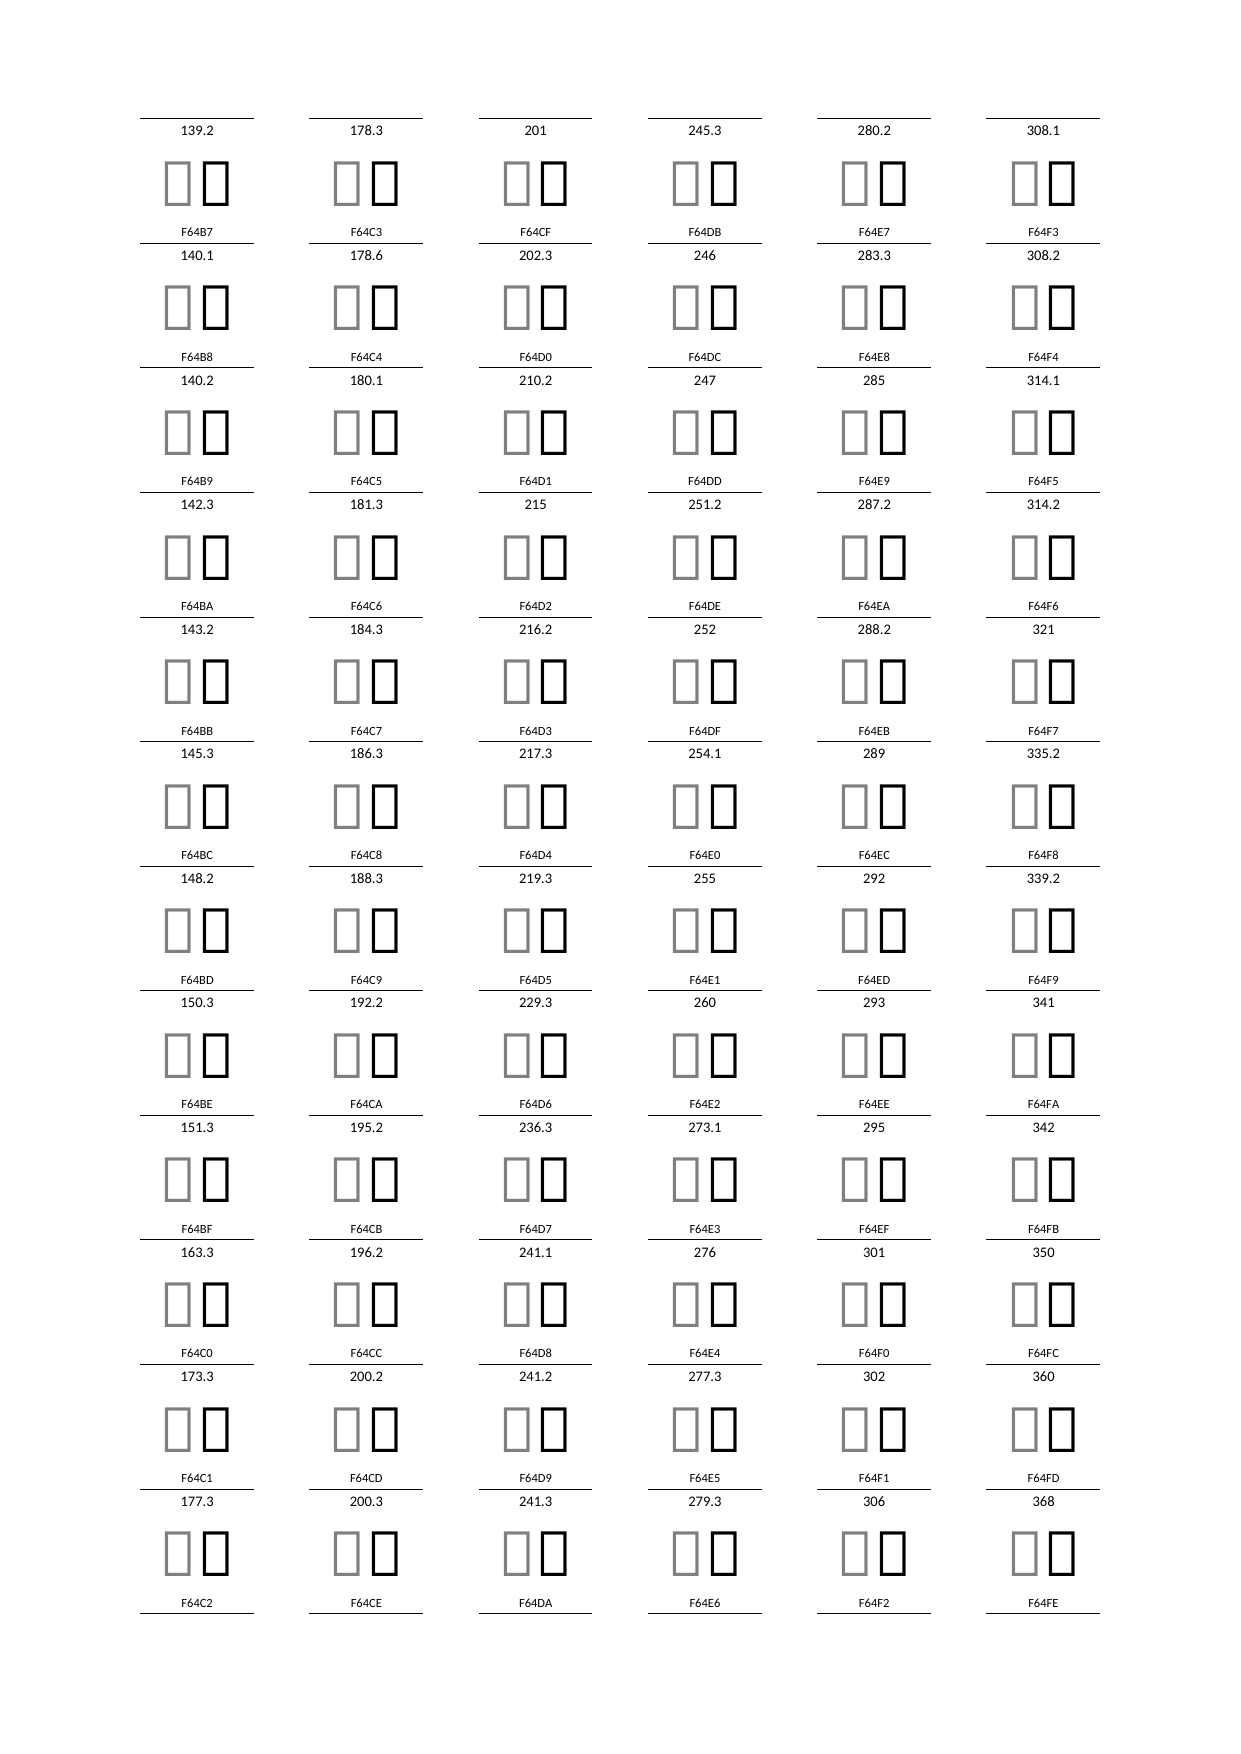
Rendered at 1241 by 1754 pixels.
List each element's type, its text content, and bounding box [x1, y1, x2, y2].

table_cell 148.2 󶡟󶒽 F64BD [140, 867, 254, 990]
table_cell 342 󶡟󶓻 F64FB [986, 1116, 1100, 1239]
table_cell 339.2 󶡟󶓹 F64F9 [986, 867, 1100, 990]
table_cell 292 󶡟󶓭 F64ED [817, 867, 931, 990]
table_cell 245.3 󶡟󶓛 F64DB [648, 119, 762, 243]
table_cell 192.2 󶡟󶓊 F64CA [309, 991, 423, 1115]
table_cell 280.2 󶡟󶓧 F64E7 [817, 119, 931, 243]
table_cell 255 󶡟󶓡 F64E1 [648, 867, 762, 990]
table_cell 260 󶡟󶓢 F64E2 [648, 991, 762, 1115]
table_cell 219.3 󶡟󶓕 F64D5 [479, 867, 592, 990]
table_cell 341 󶡟󶓺 F64FA [986, 991, 1100, 1115]
table_cell 254.1 󶡟󶓠 F64E0 [648, 742, 762, 866]
table_cell 306 󶡟󶓲 F64F2 [817, 1490, 931, 1613]
table_cell 279.3 󶡟󶓦 F64E6 [648, 1490, 762, 1613]
table_cell 178.6 󶡟󶓄 F64C4 [309, 244, 423, 367]
table_cell 200.2 󶡟󶓍 F64CD [309, 1365, 423, 1488]
table_cell 186.3 󶡟󶓈 F64C8 [309, 742, 423, 866]
table_cell 301 󶡟󶓰 F64F0 [817, 1240, 931, 1364]
table_cell 202.3 󶡟󶓐 F64D0 [479, 244, 592, 367]
table_cell 241.3 󶡟󶓚 F64DA [479, 1490, 592, 1613]
table_cell 321 󶡟󶓷 F64F7 [986, 618, 1100, 741]
table_cell 314.1 󶡟󶓵 F64F5 [986, 368, 1100, 492]
table_cell 140.2 󶡟󶒹 F64B9 [140, 368, 254, 492]
table_cell 252 󶡟󶓟 F64DF [648, 618, 762, 741]
table_cell 251.2 󶡟󶓞 F64DE [648, 493, 762, 616]
table_cell 142.3 󶡟󶒺 F64BA [140, 493, 254, 616]
table_cell 295 󶡟󶓯 F64EF [817, 1116, 931, 1239]
table_cell 360 󶡟󶓽 F64FD [986, 1365, 1100, 1488]
table_cell 285 󶡟󶓩 F64E9 [817, 368, 931, 492]
table_cell 217.3 󶡟󶓔 F64D4 [479, 742, 592, 866]
table_cell 180.1 󶡟󶓅 F64C5 [309, 368, 423, 492]
table_cell 293 󶡟󶓮 F64EE [817, 991, 931, 1115]
table_cell 200.3 󶡟󶓎 F64CE [309, 1490, 423, 1613]
table_cell 236.3 󶡟󶓗 F64D7 [479, 1116, 592, 1239]
table_cell 201 󶡟󶓏 F64CF [479, 119, 592, 243]
table_cell 302 󶡟󶓱 F64F1 [817, 1365, 931, 1488]
table_cell 140.1 󶡟󶒸 F64B8 [140, 244, 254, 367]
table_cell 247 󶡟󶓝 F64DD [648, 368, 762, 492]
table_cell 145.3 󶡟󶒼 F64BC [140, 742, 254, 866]
table_cell 287.2 󶡟󶓪 F64EA [817, 493, 931, 616]
table_cell 151.3 󶡟󶒿 F64BF [140, 1116, 254, 1239]
table_cell 308.2 󶡟󶓴 F64F4 [986, 244, 1100, 367]
table_cell 188.3 󶡟󶓉 F64C9 [309, 867, 423, 990]
table_cell 196.2 󶡟󶓌 F64CC [309, 1240, 423, 1364]
table_cell 139.2 󶡟󶒷 F64B7 [140, 119, 254, 243]
table_cell 229.3 󶡟󶓖 F64D6 [479, 991, 592, 1115]
table_cell 163.3 󶡟󶓀 F64C0 [140, 1240, 254, 1364]
table_cell 184.3 󶡟󶓇 F64C7 [309, 618, 423, 741]
table_cell 241.2 󶡟󶓙 F64D9 [479, 1365, 592, 1488]
table_cell 173.3 󶡟󶓁 F64C1 [140, 1365, 254, 1488]
table_cell 277.3 󶡟󶓥 F64E5 [648, 1365, 762, 1488]
table_cell 283.3 󶡟󶓨 F64E8 [817, 244, 931, 367]
table_cell 289 󶡟󶓬 F64EC [817, 742, 931, 866]
table_cell 246 󶡟󶓜 F64DC [648, 244, 762, 367]
table_cell 288.2 󶡟󶓫 F64EB [817, 618, 931, 741]
table_cell 178.3 󶡟󶓃 F64C3 [309, 119, 423, 243]
table_cell 210.2 󶡟󶓑 F64D1 [479, 368, 592, 492]
table_cell 216.2 󶡟󶓓 F64D3 [479, 618, 592, 741]
table_cell 241.1 󶡟󶓘 F64D8 [479, 1240, 592, 1364]
table_cell 314.2 󶡟󶓶 F64F6 [986, 493, 1100, 616]
table_cell 308.1 󶡟󶓳 F64F3 [986, 119, 1100, 243]
table_cell 350 󶡟󶓼 F64FC [986, 1240, 1100, 1364]
table_cell 368 󶡟󶓾 F64FE [986, 1490, 1100, 1613]
table_cell 143.2 󶡟󶒻 F64BB [140, 618, 254, 741]
table_cell 276 󶡟󶓤 F64E4 [648, 1240, 762, 1364]
table_cell 335.2 󶡟󶓸 F64F8 [986, 742, 1100, 866]
table_cell 273.1 󶡟󶓣 F64E3 [648, 1116, 762, 1239]
table_cell 181.3 󶡟󶓆 F64C6 [309, 493, 423, 616]
table_cell 177.3 󶡟󶓂 F64C2 [140, 1490, 254, 1613]
table_cell 195.2 󶡟󶓋 F64CB [309, 1116, 423, 1239]
table_cell 215 󶡟󶓒 F64D2 [479, 493, 592, 616]
table_cell 150.3 󶡟󶒾 F64BE [140, 991, 254, 1115]
